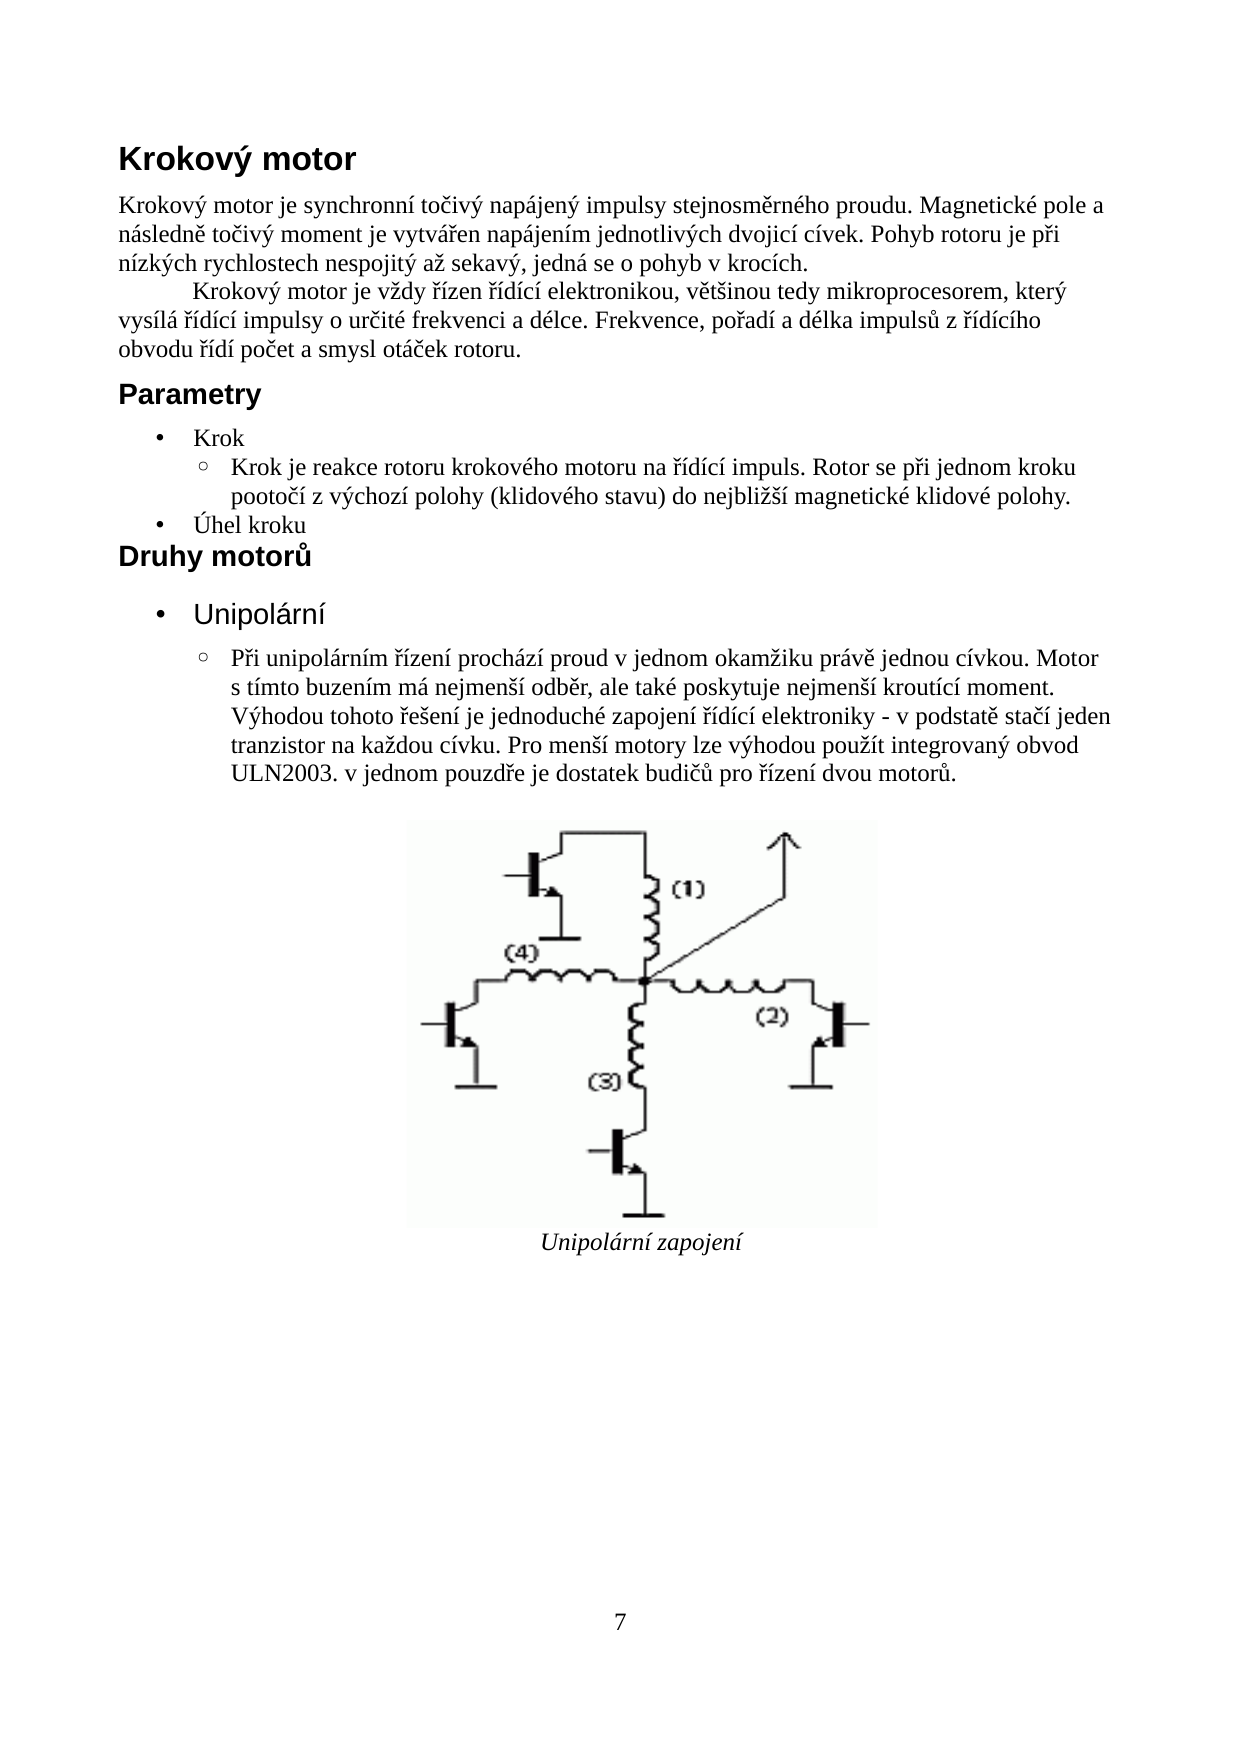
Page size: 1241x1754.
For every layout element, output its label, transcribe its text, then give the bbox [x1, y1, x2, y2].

list Unipolární zapojení [397, 820, 887, 1256]
text Krokový motor je synchronní točivý napájený impulsy stejnosměrného proudu. Magnetické pole a následně točivý moment je vytvářen napájením jednotlivých dvojicí cívek. Pohyb rotoru je při nízkých rychlostech nespojitý až sekavý, jedná se o pohyb v krocích. [118, 190, 1122, 276]
list Při unipolárním řízení prochází proud v jednom okamžiku právě jednou cívkou. Motor s tímto buzením má nejmenší odběr, ale také poskytuje nejmenší kroutící moment. Výhodou tohoto řešení je jednoduché zapojení řídící elektroniky - v podstatě stačí jeden tranzistor na každou cívku. Pro menší motory lze výhodou použít integrovaný obvod ULN2003. v jednom pouzdře je dostatek budičů pro řízení dvou motorů. [193, 643, 1122, 787]
list Krok [156, 423, 1122, 452]
subtitle Druhy motorů [118, 538, 1122, 572]
list Úhel kroku [156, 510, 1122, 538]
text Krokový motor je vždy řízen řídící elektronikou, většinou tedy mikroprocesorem, který vysílá řídící impulsy o určité frekvenci a délce. Frekvence, pořadí a délka impulsů z řídícího obvodu řídí počet a smysl otáček rotoru. [118, 276, 1122, 363]
subtitle Krokový motor [118, 139, 1122, 178]
picture [406, 820, 878, 1228]
list Krok je reakce rotoru krokového motoru na řídící impuls. Rotor se při jednom kroku pootočí z výchozí polohy (klidového stavu) do nejbližší magnetické klidové polohy. [193, 452, 1122, 510]
subtitle Unipolární [156, 597, 1122, 631]
subtitle Parametry [118, 377, 1122, 411]
